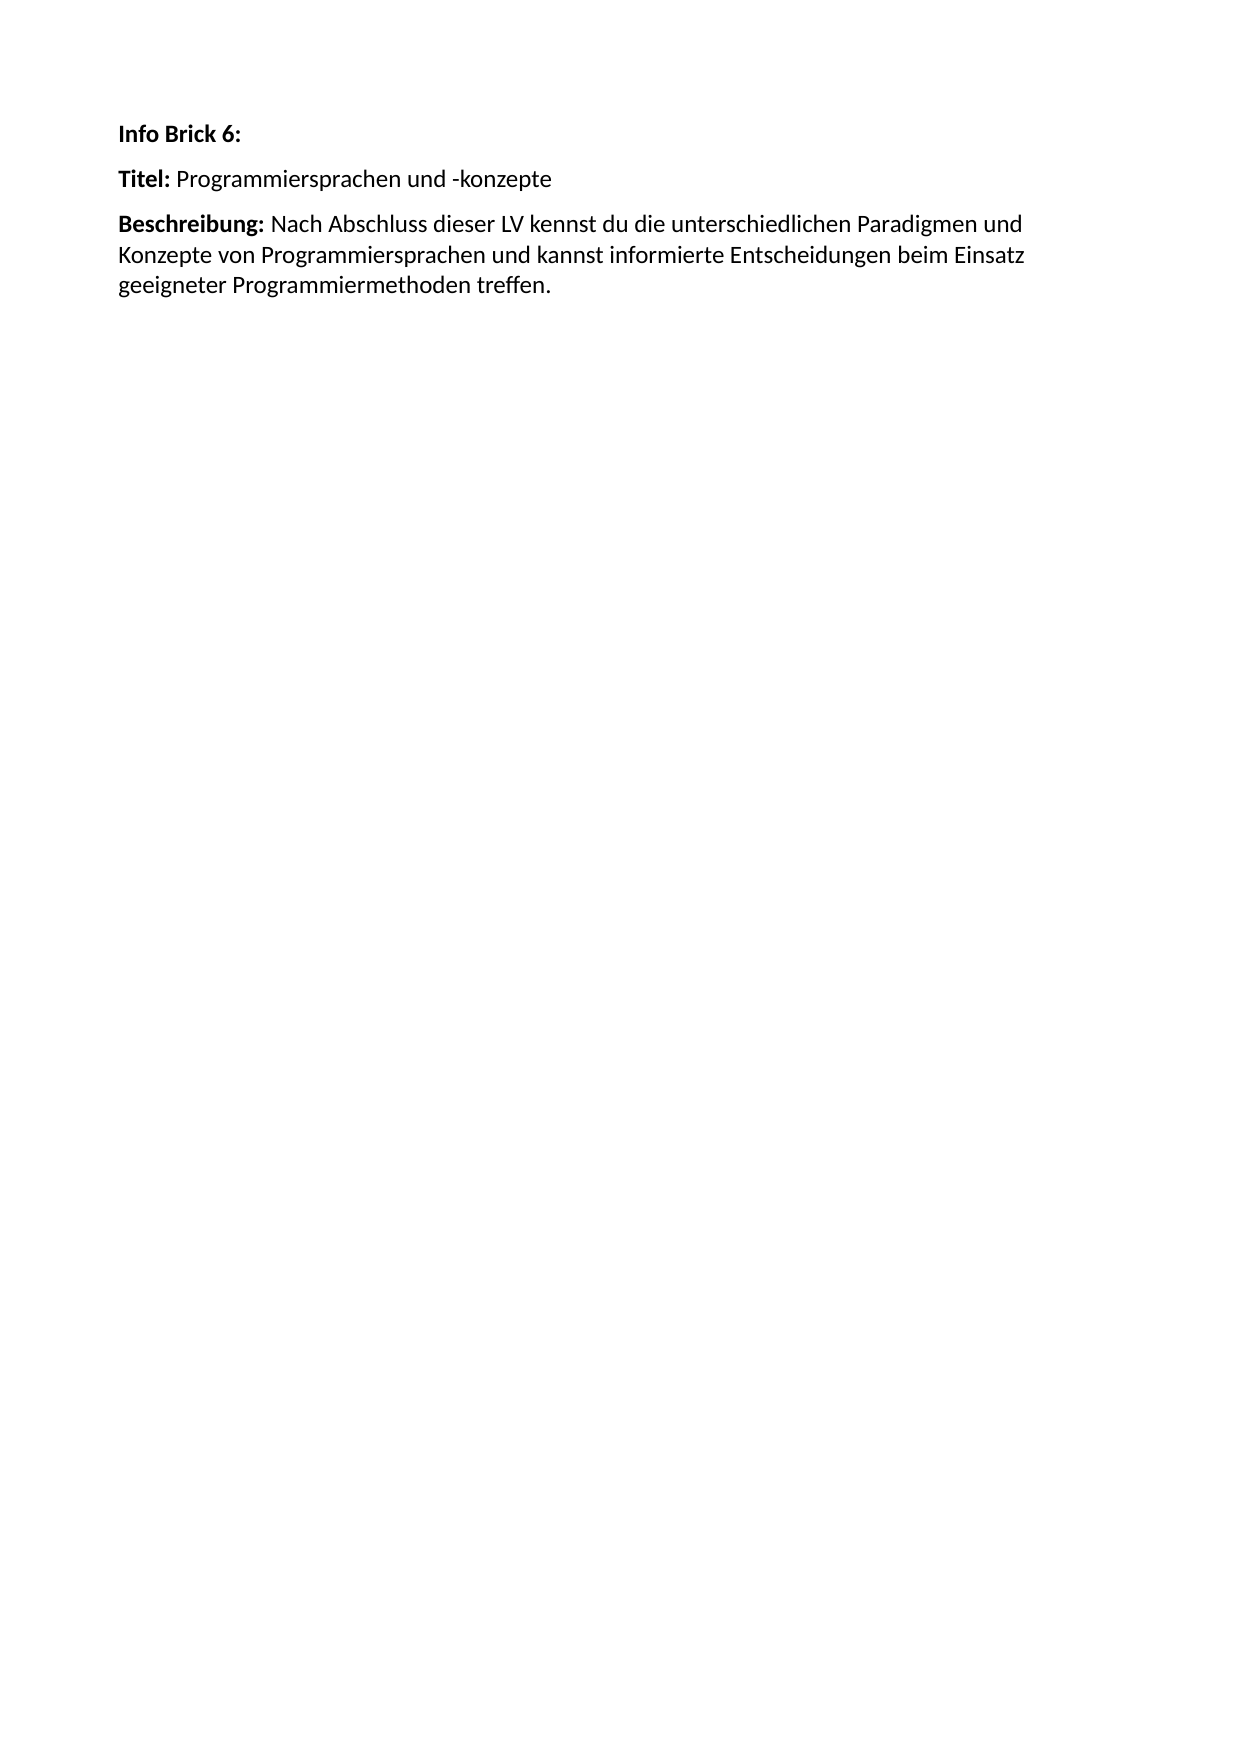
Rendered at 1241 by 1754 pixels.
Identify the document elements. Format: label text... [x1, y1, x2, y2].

text Info Brick 6: [118, 118, 1122, 149]
text Titel: Programmiersprachen und -konzepte [118, 163, 1122, 194]
text Beschreibung: Nach Abschluss dieser LV kennst du die unterschiedlichen Paradigmen und Konzepte von Programmiersprachen und kannst informierte Entscheidungen beim Einsatz geeigneter Programmiermethoden treffen. [118, 208, 1122, 300]
